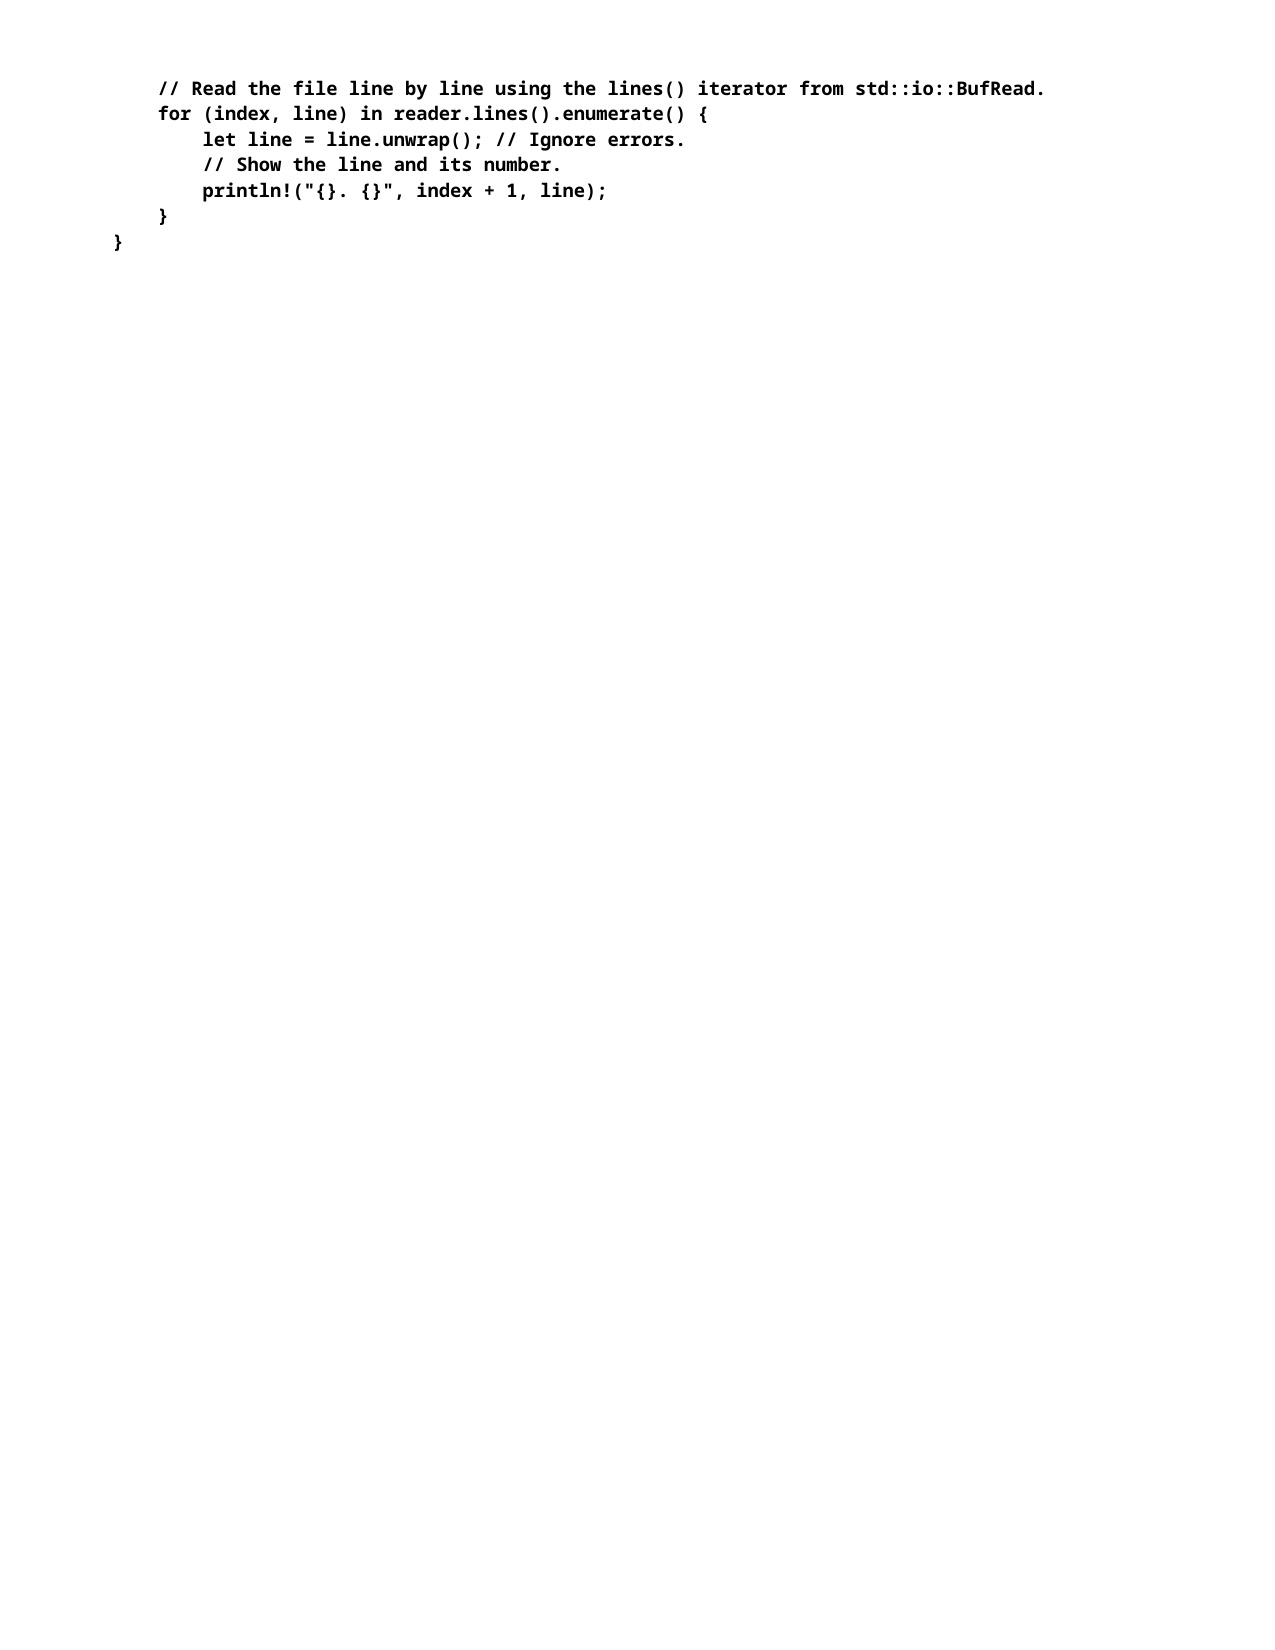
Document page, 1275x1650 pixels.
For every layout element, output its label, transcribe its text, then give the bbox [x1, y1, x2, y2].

text } [112, 203, 1162, 228]
text // Read the file line by line using the lines() iterator from std::io::BufRead. [112, 75, 1162, 101]
text for (index, line) in reader.lines().enumerate() { [112, 101, 1162, 126]
text let line = line.unwrap(); // Ignore errors. [112, 126, 1162, 152]
text } [112, 228, 1162, 254]
text // Show the line and its number. [112, 152, 1162, 177]
text println!("{}. {}", index + 1, line); [112, 177, 1162, 203]
